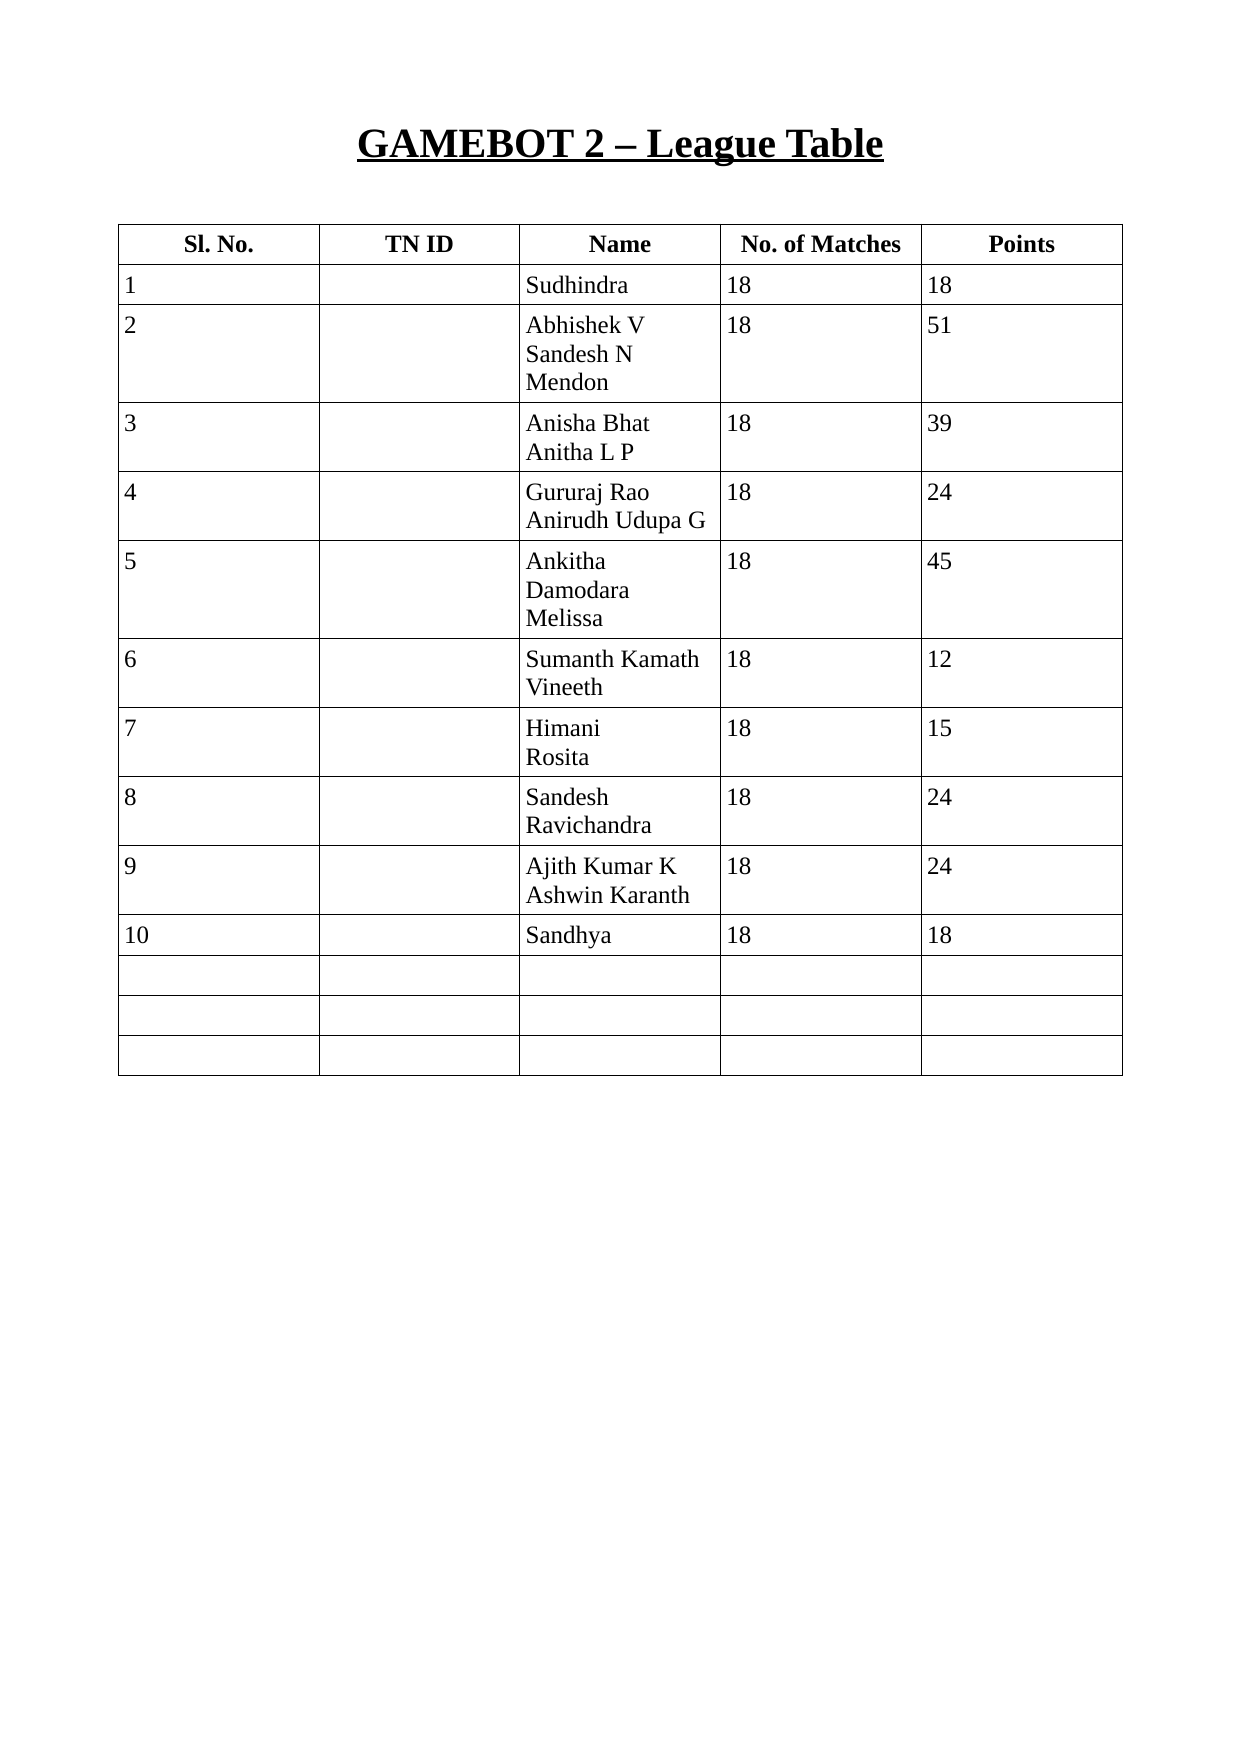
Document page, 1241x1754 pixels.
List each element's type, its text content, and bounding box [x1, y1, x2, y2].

table_header Sl. No. [119, 225, 319, 264]
table_cell [320, 846, 519, 914]
table_cell [520, 1036, 720, 1075]
table_cell Gururaj Rao Anirudh Udupa G [520, 472, 720, 540]
table_cell [922, 1036, 1122, 1075]
table_cell 18 [721, 708, 921, 776]
table_cell [320, 265, 519, 304]
table_cell Sudhindra [520, 265, 720, 304]
table_cell [320, 639, 519, 707]
table_cell 15 [922, 708, 1122, 776]
table_cell 5 [119, 541, 319, 638]
table_cell [320, 956, 519, 995]
table_header Points [922, 225, 1122, 264]
table_cell 18 [721, 265, 921, 304]
table_cell Abhishek V Sandesh N Mendon [520, 305, 720, 402]
table_cell [320, 708, 519, 776]
table_cell [320, 305, 519, 402]
table_cell 18 [721, 403, 921, 471]
table_header Name [520, 225, 720, 264]
table_cell [320, 541, 519, 638]
table_cell Sumanth Kamath Vineeth [520, 639, 720, 707]
table_cell Anisha Bhat Anitha L P [520, 403, 720, 471]
table_cell [922, 956, 1122, 995]
table_cell [320, 1036, 519, 1075]
table_cell [721, 1036, 921, 1075]
table_cell [119, 956, 319, 995]
table_cell 9 [119, 846, 319, 914]
table_cell 24 [922, 846, 1122, 914]
table_cell [721, 956, 921, 995]
table_header No. of Matches [721, 225, 921, 264]
table_cell 7 [119, 708, 319, 776]
table_cell Ajith Kumar K Ashwin Karanth [520, 846, 720, 914]
table_cell [320, 403, 519, 471]
table_cell Sandhya [520, 915, 720, 954]
table_cell [119, 1036, 319, 1075]
table_cell 8 [119, 777, 319, 845]
table_cell [119, 996, 319, 1035]
table_cell 18 [721, 541, 921, 638]
table_cell 18 [721, 305, 921, 402]
table_cell [721, 996, 921, 1035]
table_cell 10 [119, 915, 319, 954]
table_cell [320, 472, 519, 540]
table_cell 18 [721, 915, 921, 954]
table_cell 18 [721, 846, 921, 914]
table_cell [320, 915, 519, 954]
table_cell 12 [922, 639, 1122, 707]
table_cell 4 [119, 472, 319, 540]
table_cell 18 [922, 915, 1122, 954]
table_cell [922, 996, 1122, 1035]
table_cell 24 [922, 472, 1122, 540]
table_cell 18 [721, 639, 921, 707]
table_cell 18 [922, 265, 1122, 304]
table_cell 18 [721, 777, 921, 845]
table_cell 51 [922, 305, 1122, 402]
table_cell [320, 777, 519, 845]
table_header TN ID [320, 225, 519, 264]
table_cell 18 [721, 472, 921, 540]
table_cell 3 [119, 403, 319, 471]
table_cell Sandesh Ravichandra [520, 777, 720, 845]
table_cell [320, 996, 519, 1035]
table_cell [520, 996, 720, 1035]
table_cell 24 [922, 777, 1122, 845]
table_cell Ankitha Damodara Melissa [520, 541, 720, 638]
table_cell 6 [119, 639, 319, 707]
table_cell [520, 956, 720, 995]
table_cell 39 [922, 403, 1122, 471]
table_cell 45 [922, 541, 1122, 638]
text GAMEBOT 2 – League Table [118, 118, 1122, 166]
table_cell Himani Rosita [520, 708, 720, 776]
table_cell 2 [119, 305, 319, 402]
table_cell 1 [119, 265, 319, 304]
